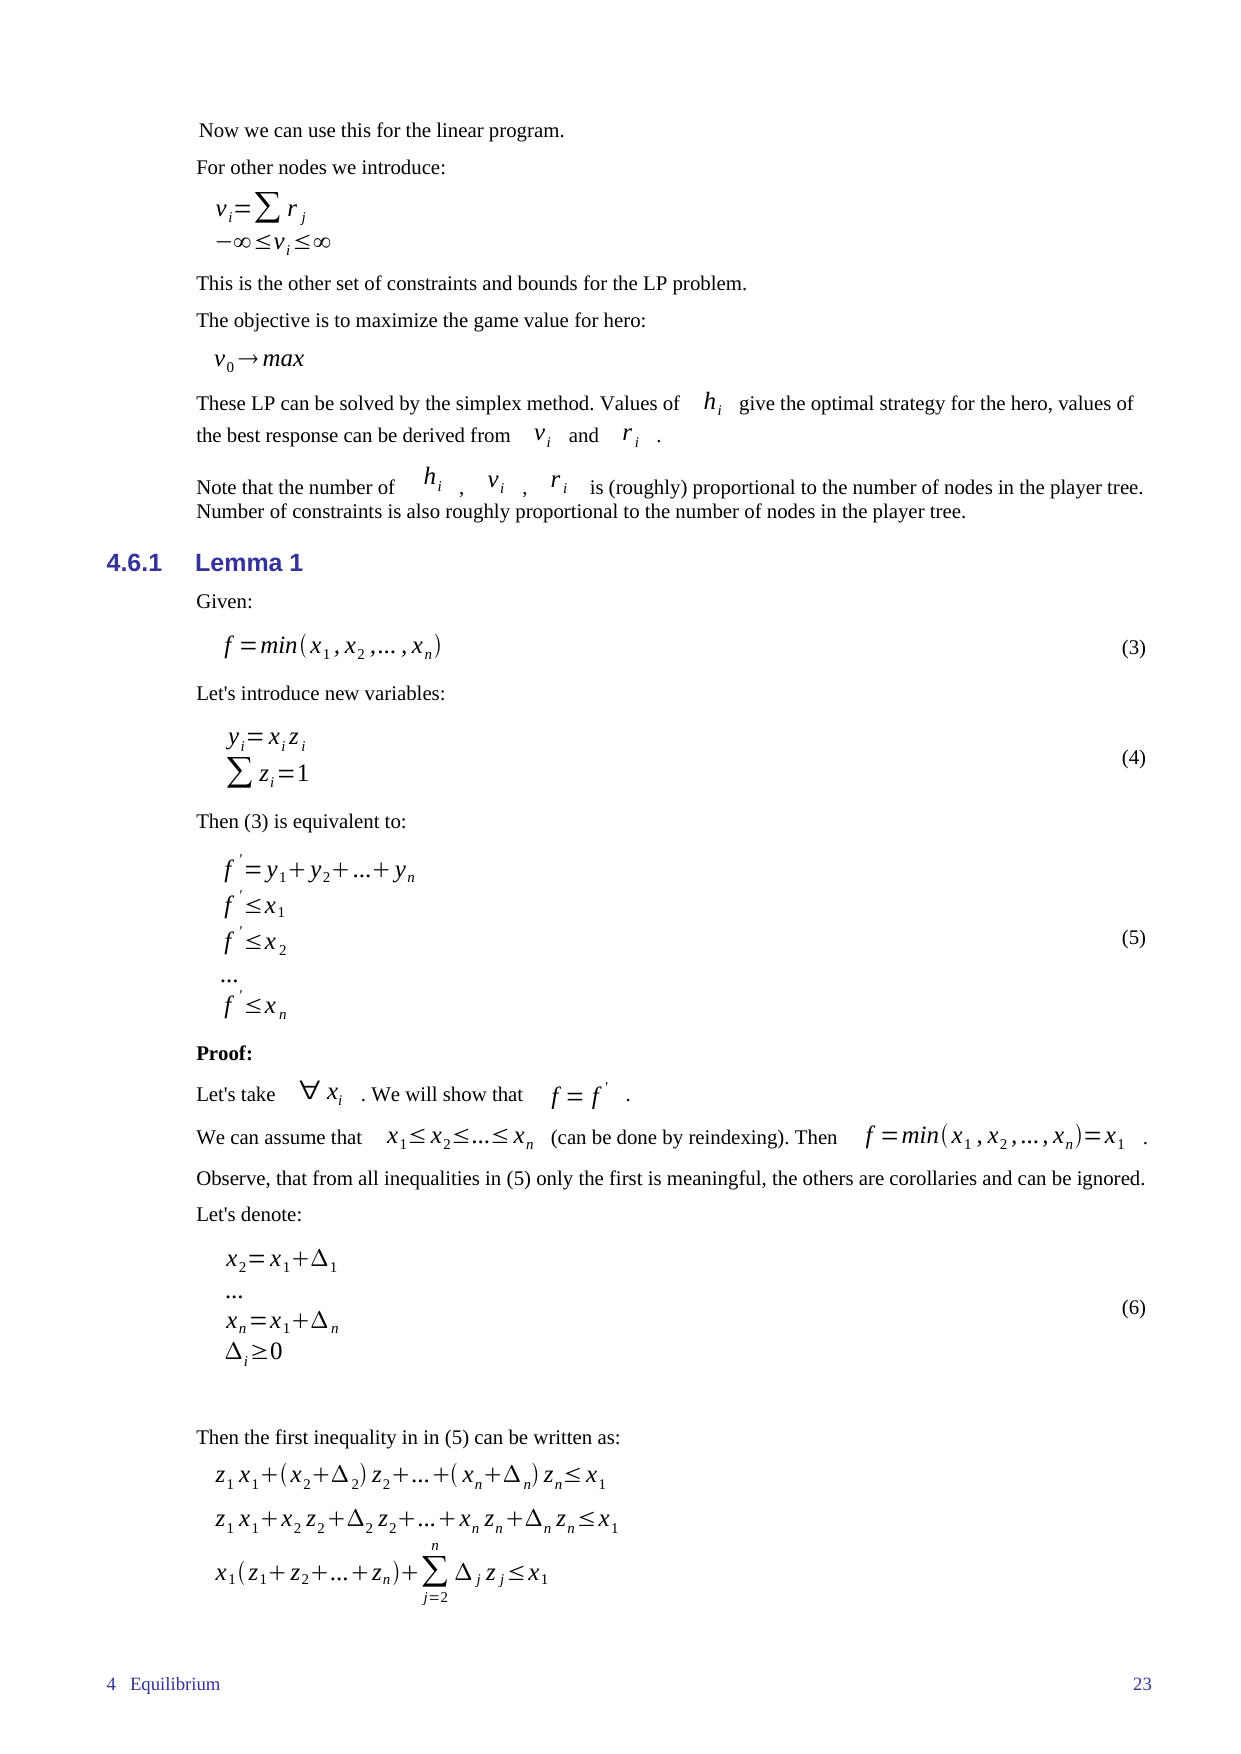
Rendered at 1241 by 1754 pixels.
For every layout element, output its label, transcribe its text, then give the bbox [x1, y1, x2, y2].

text Given: [196, 589, 1152, 613]
text Note that the number of , , is (roughly) proportional to the number of nodes in the player tree. Number of constraints is also roughly proportional to the number of nodes in the player tree. [196, 463, 1152, 523]
text We can assume that (can be done by reindexing). Then . [196, 1122, 1152, 1153]
text These LP can be solved by the simplex method. Values of give the optimal strategy for the hero, values of the best response can be derived from and . [196, 388, 1152, 450]
table_header (4) [1000, 718, 1152, 808]
text For other nodes we introduce: [196, 155, 1152, 179]
table_header [106, 626, 1000, 681]
text Then (3) is equivalent to: [196, 808, 1152, 833]
subtitle Lemma 1 [106, 548, 1152, 577]
table_header [106, 1239, 1000, 1388]
table_header (3) [1000, 626, 1152, 681]
text Let's denote: [196, 1202, 1152, 1226]
text Then the first inequality in in (5) can be written as: [196, 1424, 1152, 1449]
table_header [106, 718, 1000, 808]
text The objective is to maximize the game value for hero: [196, 307, 1152, 332]
table_header (6) [1000, 1239, 1152, 1388]
text Let's take . We will show that . [196, 1078, 1152, 1109]
text Proof: [196, 1041, 1152, 1065]
text Let's introduce new variables: [196, 681, 1152, 705]
text This is the other set of constraints and bounds for the LP problem. [196, 271, 1152, 295]
text Observe, that from all inequalities in (5) only the first is meaningful, the others are corollaries and can be ignored. [196, 1166, 1152, 1189]
text Now we can use this for the linear program. [198, 118, 1152, 142]
table_header (5) [1000, 845, 1152, 1041]
table_header [106, 845, 1000, 1041]
